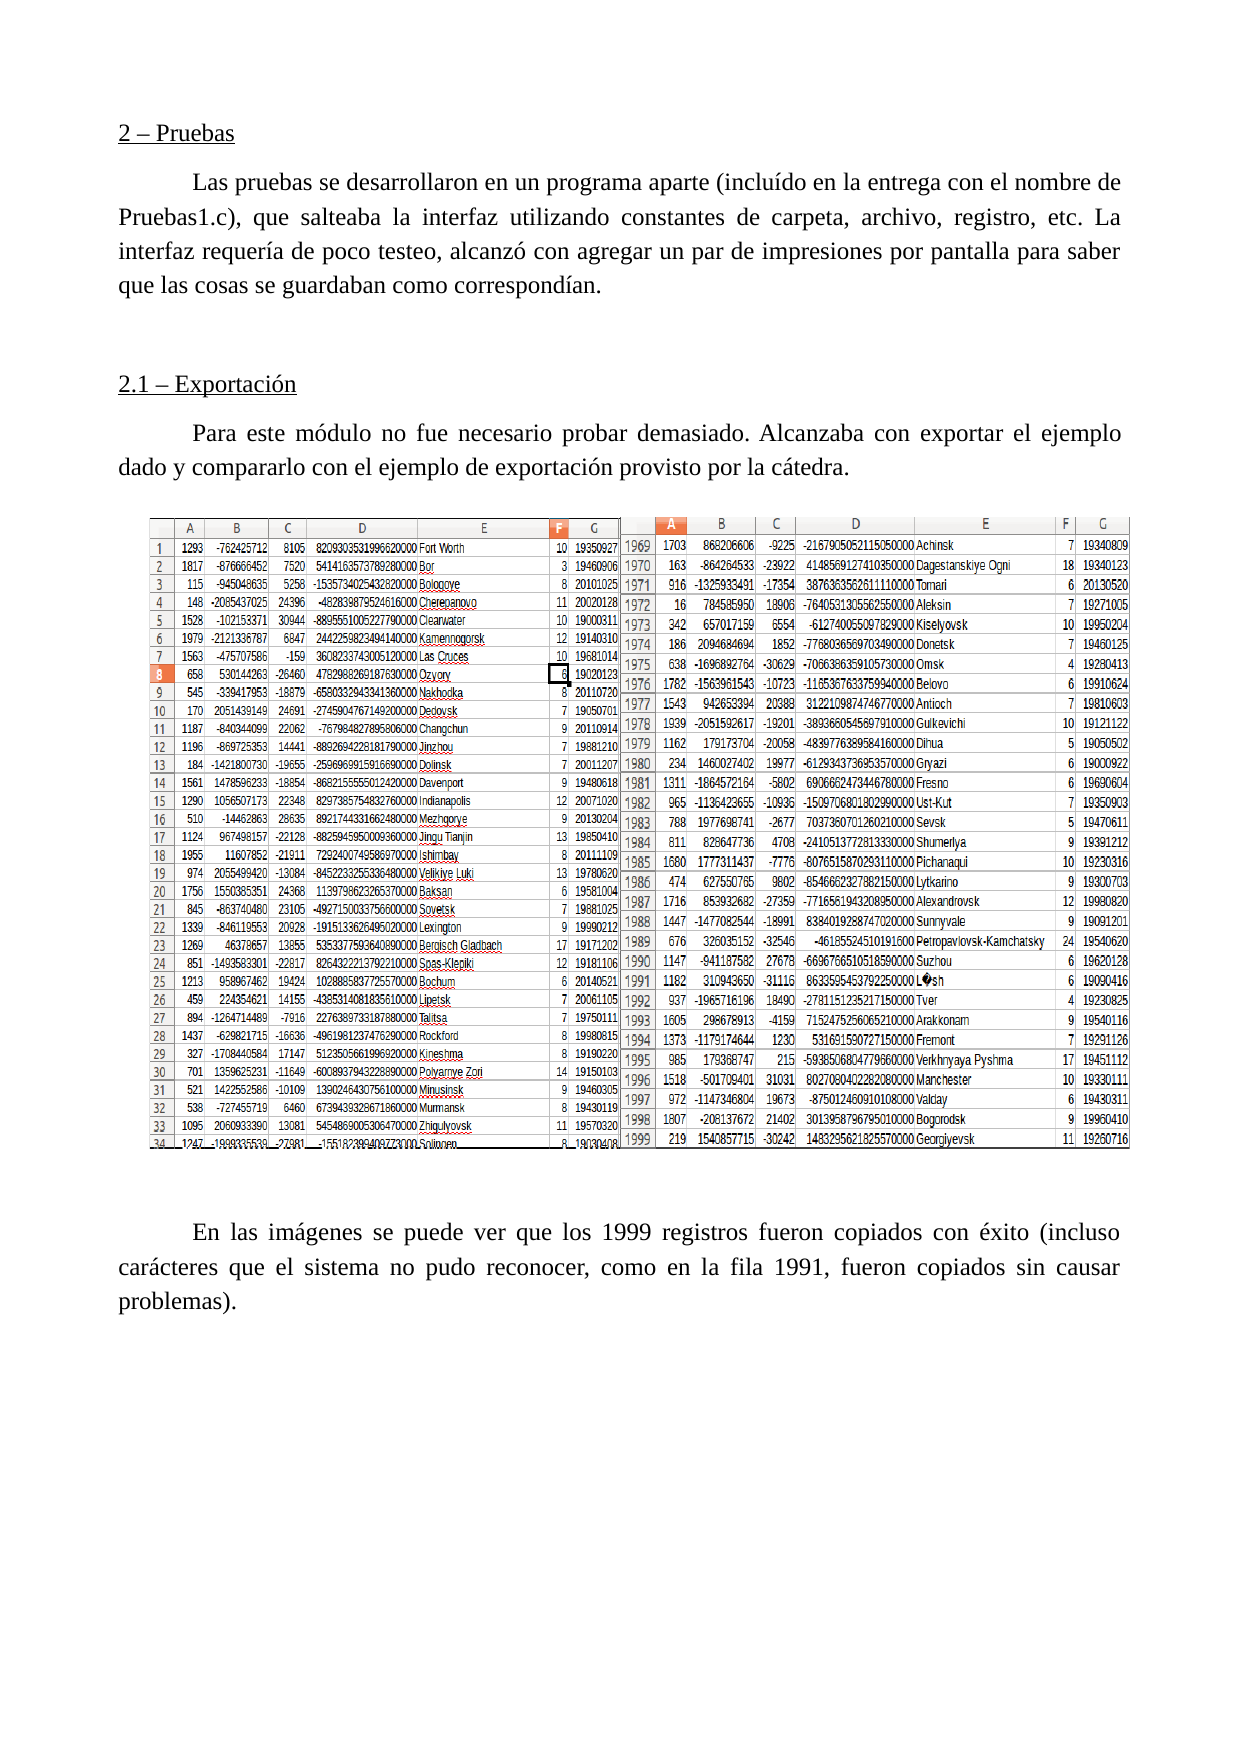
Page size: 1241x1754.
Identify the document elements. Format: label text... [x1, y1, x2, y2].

text 2.1 – Exportación [118, 369, 1122, 397]
text 2 – Pruebas [118, 118, 1122, 147]
text En las imágenes se puede ver que los 1999 registros fueron copiados con éxito (incluso carácteres que el sistema no pudo reconocer, como en la fila 1991, fueron copiados sin causar problemas). [118, 1217, 1122, 1315]
text Para este módulo no fue necesario probar demasiado. Alcanzaba con exportar el ejemplo dado y compararlo con el ejemplo de exportación provisto por la cátedra. [118, 418, 1122, 481]
picture [149, 517, 1130, 1149]
text Las pruebas se desarrollaron en un programa aparte (incluído en la entrega con el nombre de Pruebas1.c), que salteaba la interfaz utilizando constantes de carpeta, archivo, registro, etc. La interfaz requería de poco testeo, alcanzó con agregar un par de impresiones por pantalla para saber que las cosas se guardaban como correspondían. [118, 167, 1122, 299]
